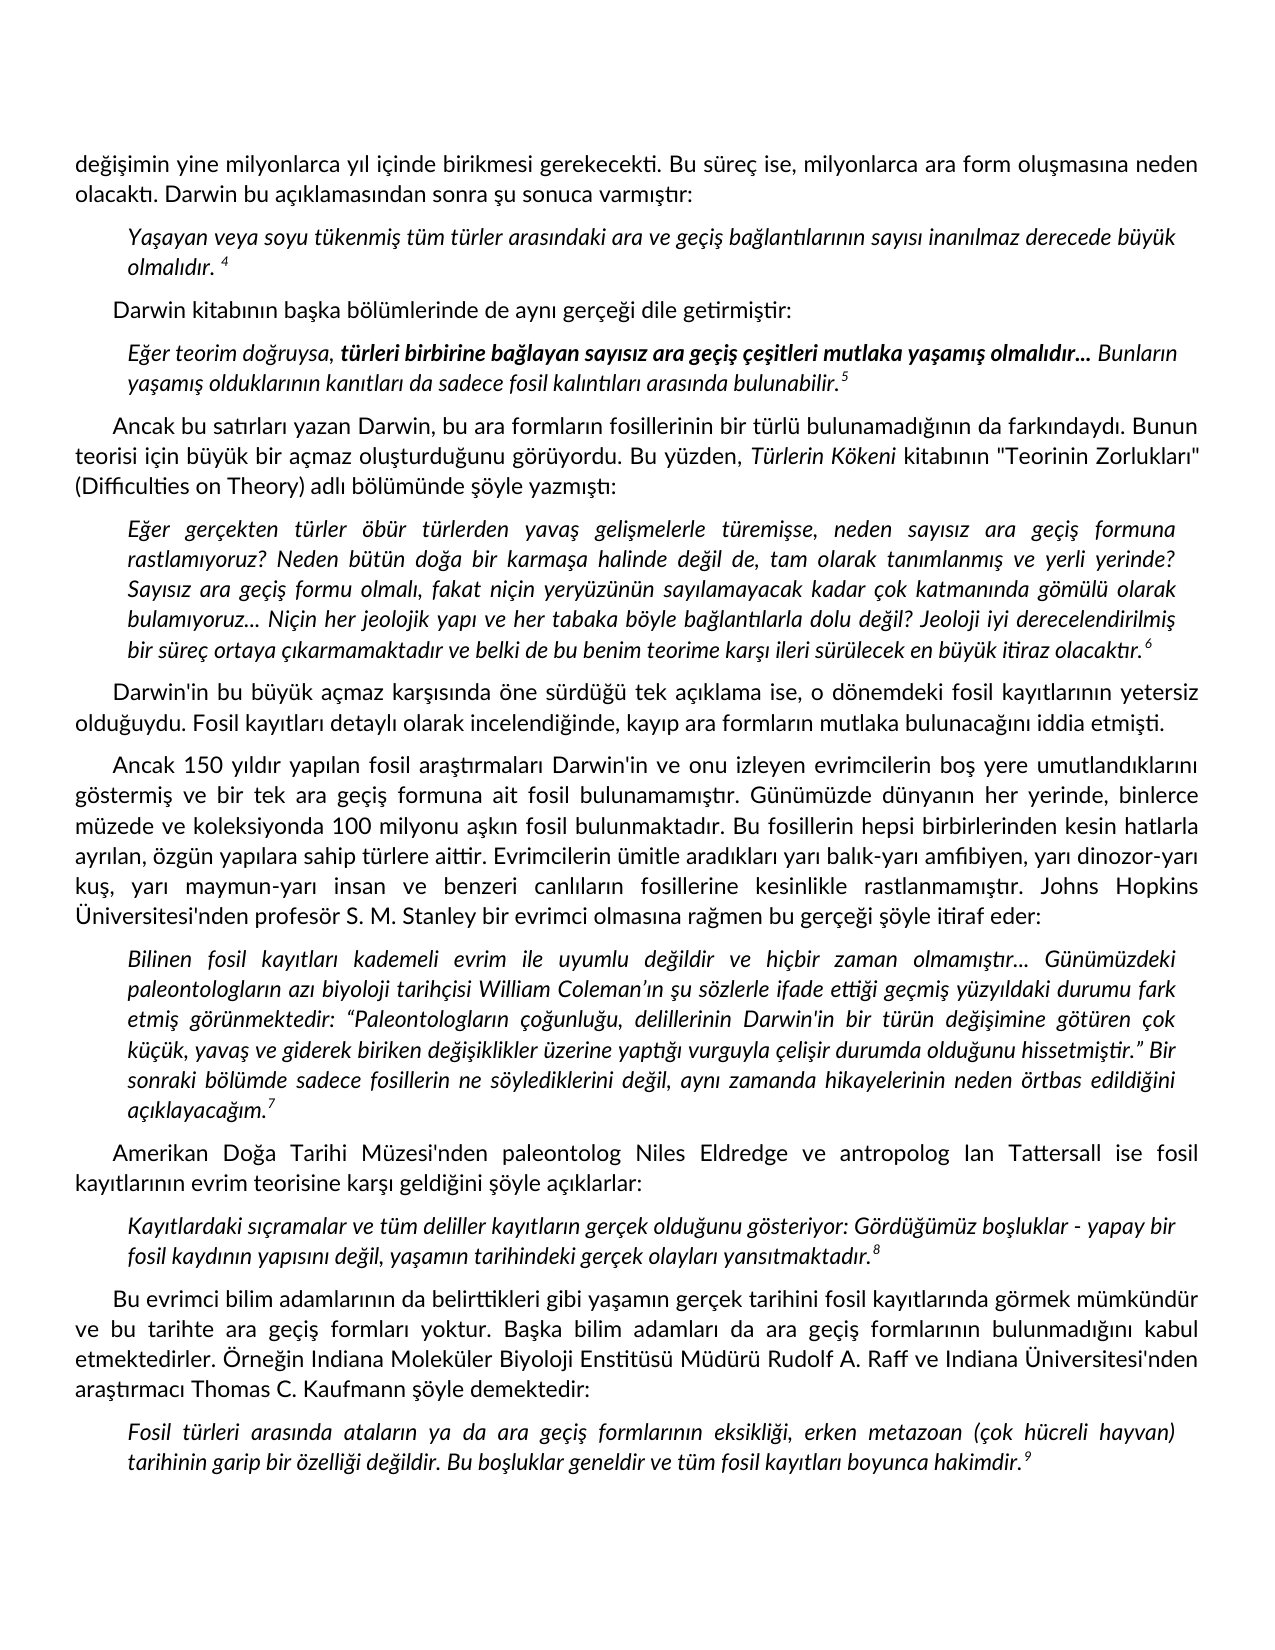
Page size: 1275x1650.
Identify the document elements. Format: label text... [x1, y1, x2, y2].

text Darwin'in bu büyük açmaz karşısında öne sürdüğü tek açıklama ise, o dönemdeki fosil kayıtlarının yetersiz olduğuydu. Fosil kayıtları detaylı olarak incelendiğinde, kayıp ara formların mutlaka bulunacağını iddia etmişti. [75, 678, 1200, 736]
text Yaşayan veya soyu tükenmiş tüm türler arasındaki ara ve geçiş bağlantılarının sayısı inanılmaz derecede büyük olmalıdır. 4 [127, 223, 1177, 281]
text Eğer teorim doğruysa, türleri birbirine bağlayan sayısız ara geçiş çeşitleri mutlaka yaşamış olmalıdır... Bunların yaşamış olduklarının kanıtları da sadece fosil kalıntıları arasında bulunabilir.5 [127, 338, 1177, 396]
text Bilinen fosil kayıtları kademeli evrim ile uyumlu değildir ve hiçbir zaman olmamıştır... Günümüzdeki paleontologların azı biyoloji tarihçisi William Coleman’ın şu sözlerle ifade ettiği geçmiş yüzyıldaki durumu fark etmiş görünmektedir: “Paleontologların çoğunluğu, delillerinin Darwin'in bir türün değişimine götüren çok küçük, yavaş ve giderek biriken değişiklikler üzerine yaptığı vurguyla çelişir durumda olduğunu hissetmiştir.” Bir sonraki bölümde sadece fosillerin ne söylediklerini değil, aynı zamanda hikayelerinin neden örtbas edildiğini açıklayacağım.7 [127, 945, 1177, 1123]
text Fosil türleri arasında ataların ya da ara geçiş formlarının eksikliği, erken metazoan (çok hücreli hayvan) tarihinin garip bir özelliği değildir. Bu boşluklar geneldir ve tüm fosil kayıtları boyunca hakimdir.9 [127, 1418, 1177, 1475]
text değişimin yine milyonlarca yıl içinde birikmesi gerekecekti. Bu süreç ise, milyonlarca ara form oluşmasına neden olacaktı. Darwin bu açıklamasından sonra şu sonuca varmıştır: [75, 150, 1200, 208]
text Ancak 150 yıldır yapılan fosil araştırmaları Darwin'in ve onu izleyen evrimcilerin boş yere umutlandıklarını göstermiş ve bir tek ara geçiş formuna ait fosil bulunamamıştır. Günümüzde dünyanın her yerinde, binlerce müzede ve koleksiyonda 100 milyonu aşkın fosil bulunmaktadır. Bu fosillerin hepsi birbirlerinden kesin hatlarla ayrılan, özgün yapılara sahip türlere aittir. Evrimcilerin ümitle aradıkları yarı balık-yarı amfibiyen, yarı dinozor-yarı kuş, yarı maymun-yarı insan ve benzeri canlıların fosillerine kesinlikle rastlanmamıştır. Johns Hopkins Üniversitesi'nden profesör S. M. Stanley bir evrimci olmasına rağmen bu gerçeği şöyle itiraf eder: [75, 751, 1200, 929]
text Eğer gerçekten türler öbür türlerden yavaş gelişmelerle türemişse, neden sayısız ara geçiş formuna rastlamıyoruz? Neden bütün doğa bir karmaşa halinde değil de, tam olarak tanımlanmış ve yerli yerinde? Sayısız ara geçiş formu olmalı, fakat niçin yeryüzünün sayılamayacak kadar çok katmanında gömülü olarak bulamıyoruz... Niçin her jeolojik yapı ve her tabaka böyle bağlantılarla dolu değil? Jeoloji iyi derecelendirilmiş bir süreç ortaya çıkarmamaktadır ve belki de bu benim teorime karşı ileri sürülecek en büyük itiraz olacaktır.6 [127, 514, 1177, 663]
text Bu evrimci bilim adamlarının da belirttikleri gibi yaşamın gerçek tarihini fosil kayıtlarında görmek mümkündür ve bu tarihte ara geçiş formları yoktur. Başka bilim adamları da ara geçiş formlarının bulunmadığını kabul etmektedirler. Örneğin Indiana Moleküler Biyoloji Enstitüsü Müdürü Rudolf A. Raff ve Indiana Üniversitesi'nden araştırmacı Thomas C. Kaufmann şöyle demektedir: [75, 1284, 1200, 1402]
text Amerikan Doğa Tarihi Müzesi'nden paleontolog Niles Eldredge ve antropolog Ian Tattersall ise fosil kayıtlarının evrim teorisine karşı geldiğini şöyle açıklarlar: [75, 1138, 1200, 1196]
text Ancak bu satırları yazan Darwin, bu ara formların fosillerinin bir türlü bulunamadığının da farkındaydı. Bunun teorisi için büyük bir açmaz oluşturduğunu görüyordu. Bu yüzden, Türlerin Kökeni kitabının "Teorinin Zorlukları" (Difficulties on Theory) adlı bölümünde şöyle yazmıştı: [75, 411, 1200, 499]
text Darwin kitabının başka bölümlerinde de aynı gerçeği dile getirmiştir: [75, 296, 1200, 323]
text Kayıtlardaki sıçramalar ve tüm deliller kayıtların gerçek olduğunu gösteriyor: Gördüğümüz boşluklar - yapay bir fosil kaydının yapısını değil, yaşamın tarihindeki gerçek olayları yansıtmaktadır.8 [127, 1211, 1177, 1269]
